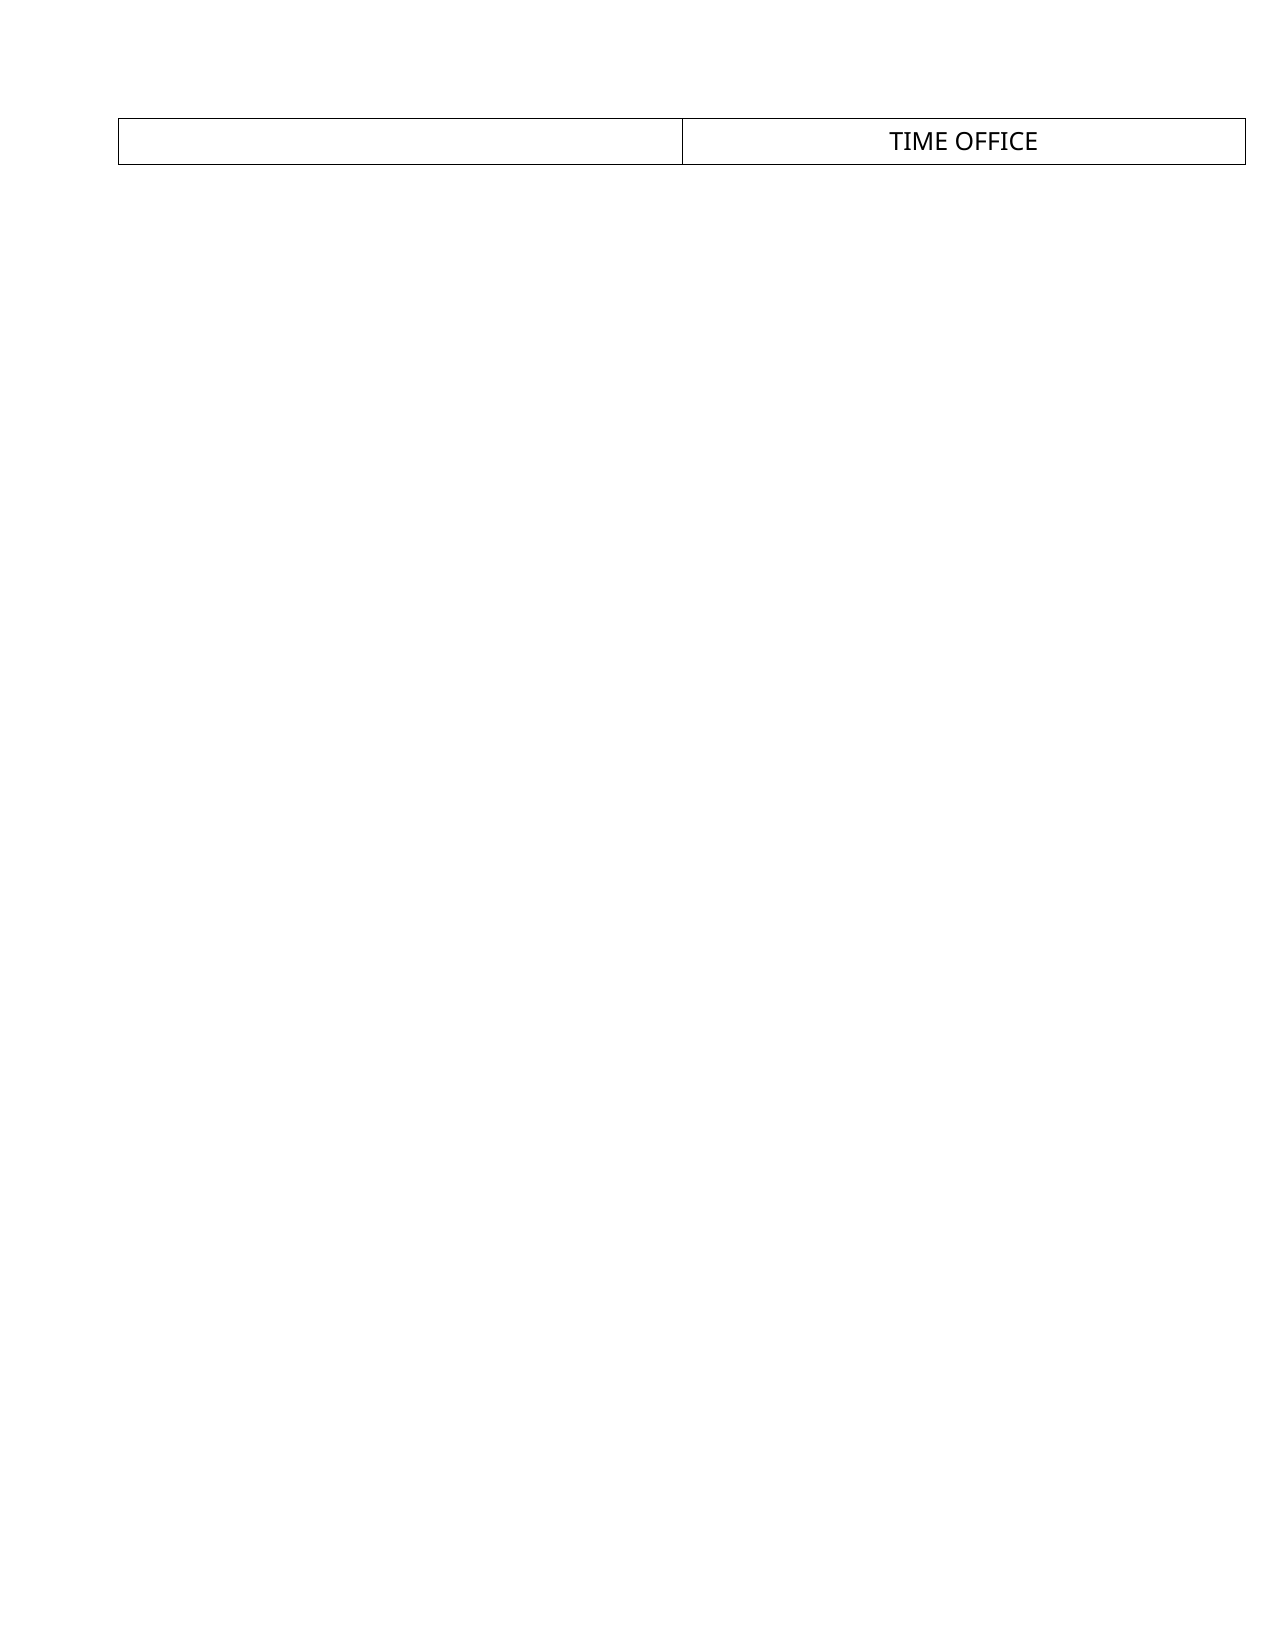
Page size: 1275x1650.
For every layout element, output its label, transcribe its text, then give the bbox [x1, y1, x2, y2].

table_cell Time out: <float_to_time(o.start_time)> Time in: <float_to_time(o.end_time)> [119, 119, 682, 164]
table_cell REMARKS <o.reason or ''> TIME OFFICE [683, 119, 1245, 164]
